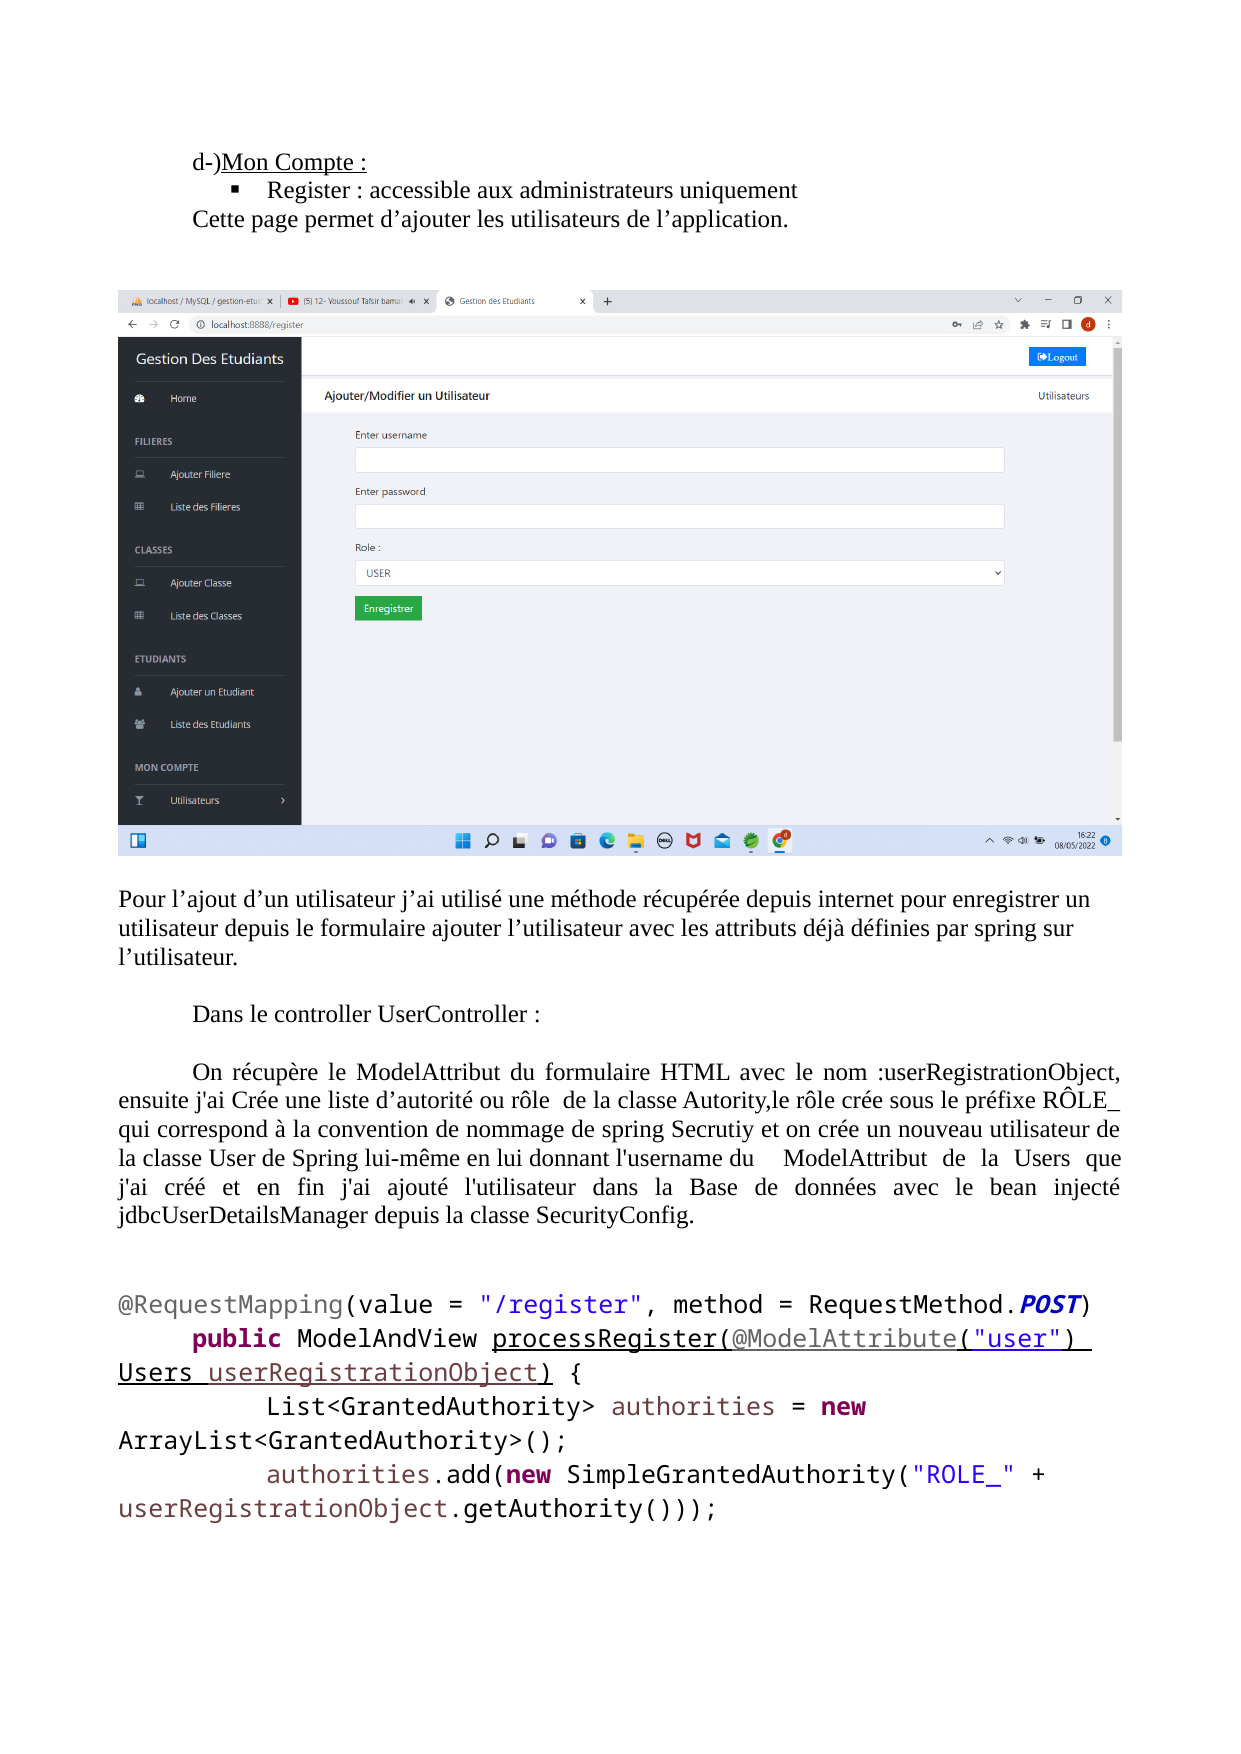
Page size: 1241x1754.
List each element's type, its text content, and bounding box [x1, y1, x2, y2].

text On récupère le ModelAttribut du formulaire HTML avec le nom :userRegistrationObject, ensuite j'ai Crée une liste d’autorité ou rôle de la classe Autority,le rôle crée sous le préfixe RÔLE_ qui correspond à la convention de nommage de spring Secrutiy et on crée un nouveau utilisateur de la classe User de Spring lui-même en lui donnant l'username du ModelAttribut de la Users que j'ai créé et en fin j'ai ajouté l'utilisateur dans la Base de données avec le bean injecté jdbcUserDetailsManager depuis la classe SecurityConfig. [118, 1057, 1122, 1229]
picture [118, 290, 1123, 856]
text Pour l’ajout d’un utilisateur j’ai utilisé une méthode récupérée depuis internet pour enregistrer un utilisateur depuis le formulaire ajouter l’utilisateur avec les attributs déjà définies par spring sur l’utilisateur. [118, 884, 1122, 970]
text Cette page permet d’ajouter les utilisateurs de l’application. [118, 204, 1122, 233]
text public ModelAndView processRegister(@ModelAttribute("user") Users userRegistrationObject) { [118, 1321, 1122, 1389]
text List<GrantedAuthority> authorities = new ArrayList<GrantedAuthority>(); [118, 1389, 1122, 1457]
text d-)Mon Compte : [118, 147, 1122, 176]
list Register : accessible aux administrateurs uniquement [229, 176, 1122, 204]
text authorities.add(new SimpleGrantedAuthority("ROLE_" + userRegistrationObject.getAuthority())); [118, 1457, 1122, 1525]
text Dans le controller UserController : [118, 999, 1122, 1028]
text @RequestMapping(value = "/register", method = RequestMethod.POST) [118, 1287, 1122, 1321]
